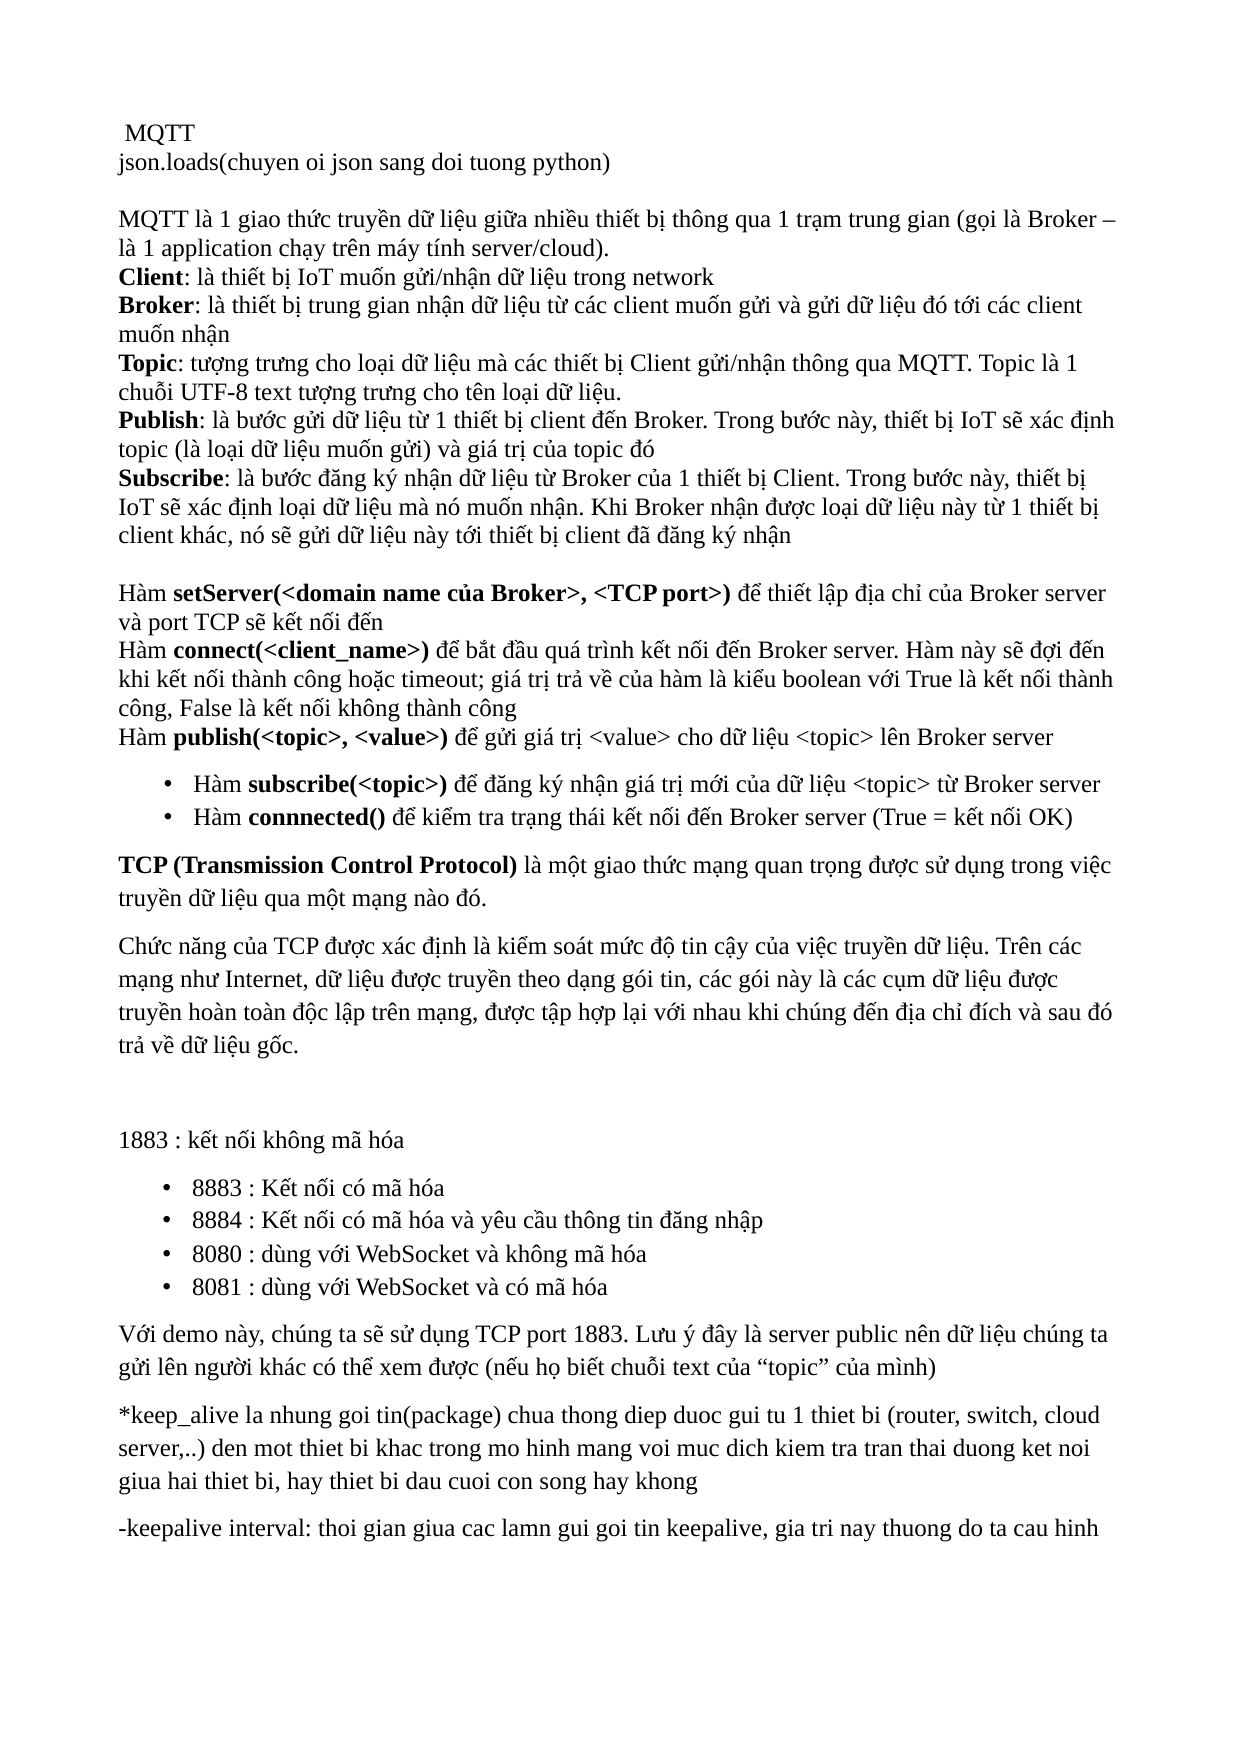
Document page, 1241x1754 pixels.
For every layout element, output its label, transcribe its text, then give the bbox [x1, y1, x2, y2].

list Hàm connnected() để kiểm tra trạng thái kết nối đến Broker server (True = kết nối OK) [164, 802, 1122, 831]
text -keepalive interval: thoi gian giua cac lamn gui goi tin keepalive, gia tri nay thuong do ta cau hinh [118, 1513, 1122, 1542]
text Hàm setServer(<domain name của Broker>, <TCP port>) để thiết lập địa chỉ của Broker server và port TCP sẽ kết nối đến [118, 578, 1122, 636]
text Subscribe: là bước đăng ký nhận dữ liệu từ Broker của 1 thiết bị Client. Trong bước này, thiết bị IoT sẽ xác định loại dữ liệu mà nó muốn nhận. Khi Broker nhận được loại dữ liệu này từ 1 thiết bị client khác, nó sẽ gửi dữ liệu này tới thiết bị client đã đăng ký nhận [118, 463, 1122, 549]
text Topic: tượng trưng cho loại dữ liệu mà các thiết bị Client gửi/nhận thông qua MQTT. Topic là 1 chuỗi UTF-8 text tượng trưng cho tên loại dữ liệu. [118, 348, 1122, 406]
text 1883 : kết nối không mã hóa [118, 1125, 1122, 1154]
text TCP (Transmission Control Protocol) là một giao thức mạng quan trọng được sử dụng trong việc truyền dữ liệu qua một mạng nào đó. [118, 850, 1122, 912]
list Hàm subscribe(<topic>) để đăng ký nhận giá trị mới của dữ liệu <topic> từ Broker server [164, 769, 1122, 798]
text MQTT là 1 giao thức truyền dữ liệu giữa nhiều thiết bị thông qua 1 trạm trung gian (gọi là Broker – là 1 application chạy trên máy tính server/cloud). [118, 204, 1122, 262]
list 8081 : dùng với WebSocket và có mã hóa [162, 1272, 1122, 1300]
text Hàm publish(<topic>, <value>) để gửi giá trị <value> cho dữ liệu <topic> lên Broker server [118, 722, 1122, 751]
text *keep_alive la nhung goi tin(package) chua thong diep duoc gui tu 1 thiet bi (router, switch, cloud server,..) den mot thiet bi khac trong mo hinh mang voi muc dich kiem tra tran thai duong ket noi giua hai thiet bi, hay thiet bi dau cuoi con song hay khong [118, 1400, 1122, 1495]
text Chức năng của TCP được xác định là kiểm soát mức độ tin cậy của việc truyền dữ liệu. Trên các mạng như Internet, dữ liệu được truyền theo dạng gói tin, các gói này là các cụm dữ liệu được truyền hoàn toàn độc lập trên mạng, được tập hợp lại với nhau khi chúng đến địa chỉ đích và sau đó trả về dữ liệu gốc. [118, 931, 1122, 1058]
list 8883 : Kết nối có mã hóa [162, 1173, 1122, 1201]
text MQTT [118, 118, 1122, 147]
text Broker: là thiết bị trung gian nhận dữ liệu từ các client muốn gửi và gửi dữ liệu đó tới các client muốn nhận [118, 291, 1122, 348]
text json.loads(chuyen oi json sang doi tuong python) [118, 147, 1122, 176]
text Client: là thiết bị IoT muốn gửi/nhận dữ liệu trong network [118, 262, 1122, 291]
list 8080 : dùng với WebSocket và không mã hóa [162, 1239, 1122, 1267]
text Publish: là bước gửi dữ liệu từ 1 thiết bị client đến Broker. Trong bước này, thiết bị IoT sẽ xác định topic (là loại dữ liệu muốn gửi) và giá trị của topic đó [118, 406, 1122, 463]
text Với demo này, chúng ta sẽ sử dụng TCP port 1883. Lưu ý đây là server public nên dữ liệu chúng ta gửi lên người khác có thể xem được (nếu họ biết chuỗi text của “topic” của mình) [118, 1319, 1122, 1381]
text Hàm connect(<client_name>) để bắt đầu quá trình kết nối đến Broker server. Hàm này sẽ đợi đến khi kết nối thành công hoặc timeout; giá trị trả về của hàm là kiểu boolean với True là kết nối thành công, False là kết nối không thành công [118, 636, 1122, 722]
list 8884 : Kết nối có mã hóa và yêu cầu thông tin đăng nhập [162, 1206, 1122, 1234]
